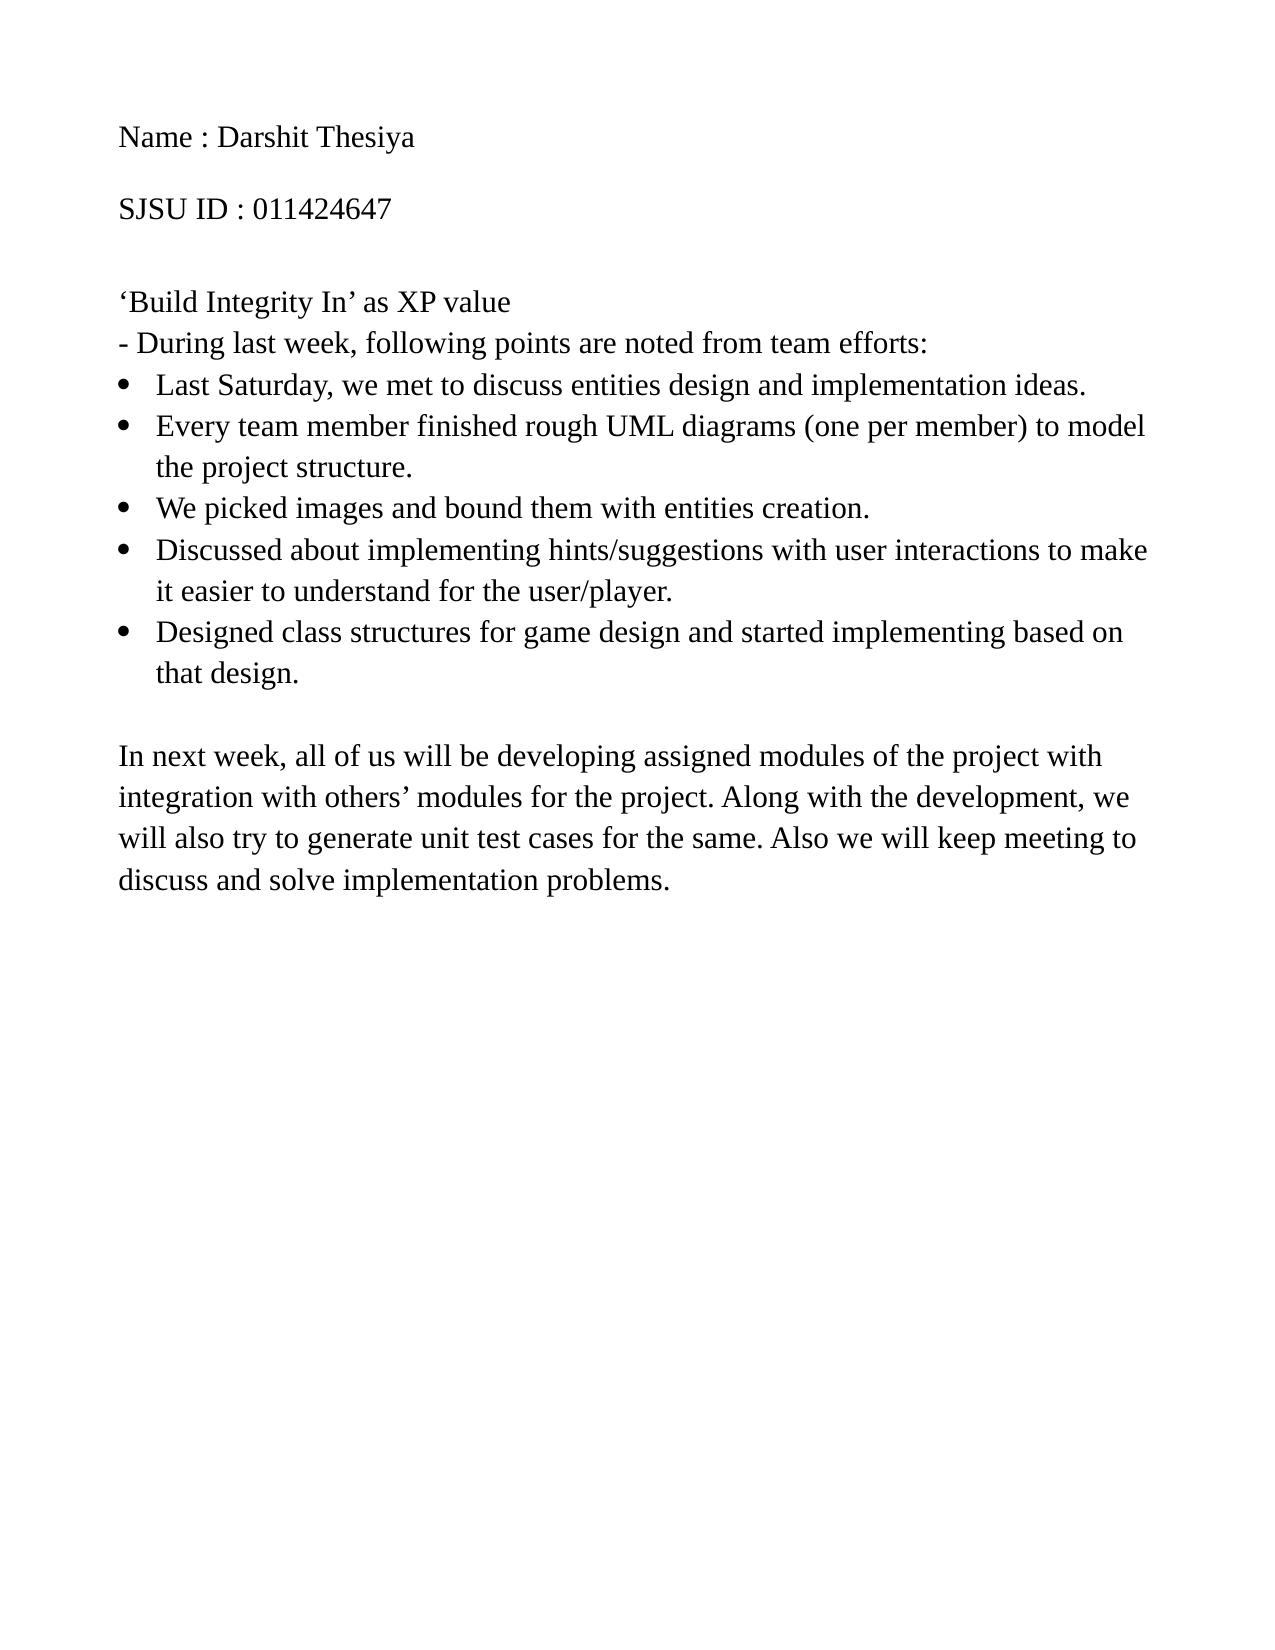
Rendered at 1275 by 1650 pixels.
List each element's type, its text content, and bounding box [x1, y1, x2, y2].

text - During last week, following points are noted from team efforts: [118, 325, 1157, 361]
list We picked images and bound them with entities creation. [118, 490, 1157, 526]
list Discussed about implementing hints/suggestions with user interactions to make it easier to understand for the user/player. [118, 531, 1157, 608]
text In next week, all of us will be developing assigned modules of the project with integration with others’ modules for the project. Along with the development, we will also try to generate unit test cases for the same. Also we will keep meeting to discuss and solve implementation problems. [118, 737, 1157, 897]
list Designed class structures for game design and started implementing based on that design. [118, 613, 1157, 691]
text SJSU ID : 011424647 [118, 190, 1157, 226]
text ‘Build Integrity In’ as XP value [118, 283, 1157, 319]
list Every team member finished rough UML diagrams (one per member) to model the project structure. [118, 407, 1157, 484]
text Name : Darshit Thesiya [118, 118, 1157, 154]
list Last Saturday, we met to discuss entities design and implementation ideas. [118, 366, 1157, 402]
